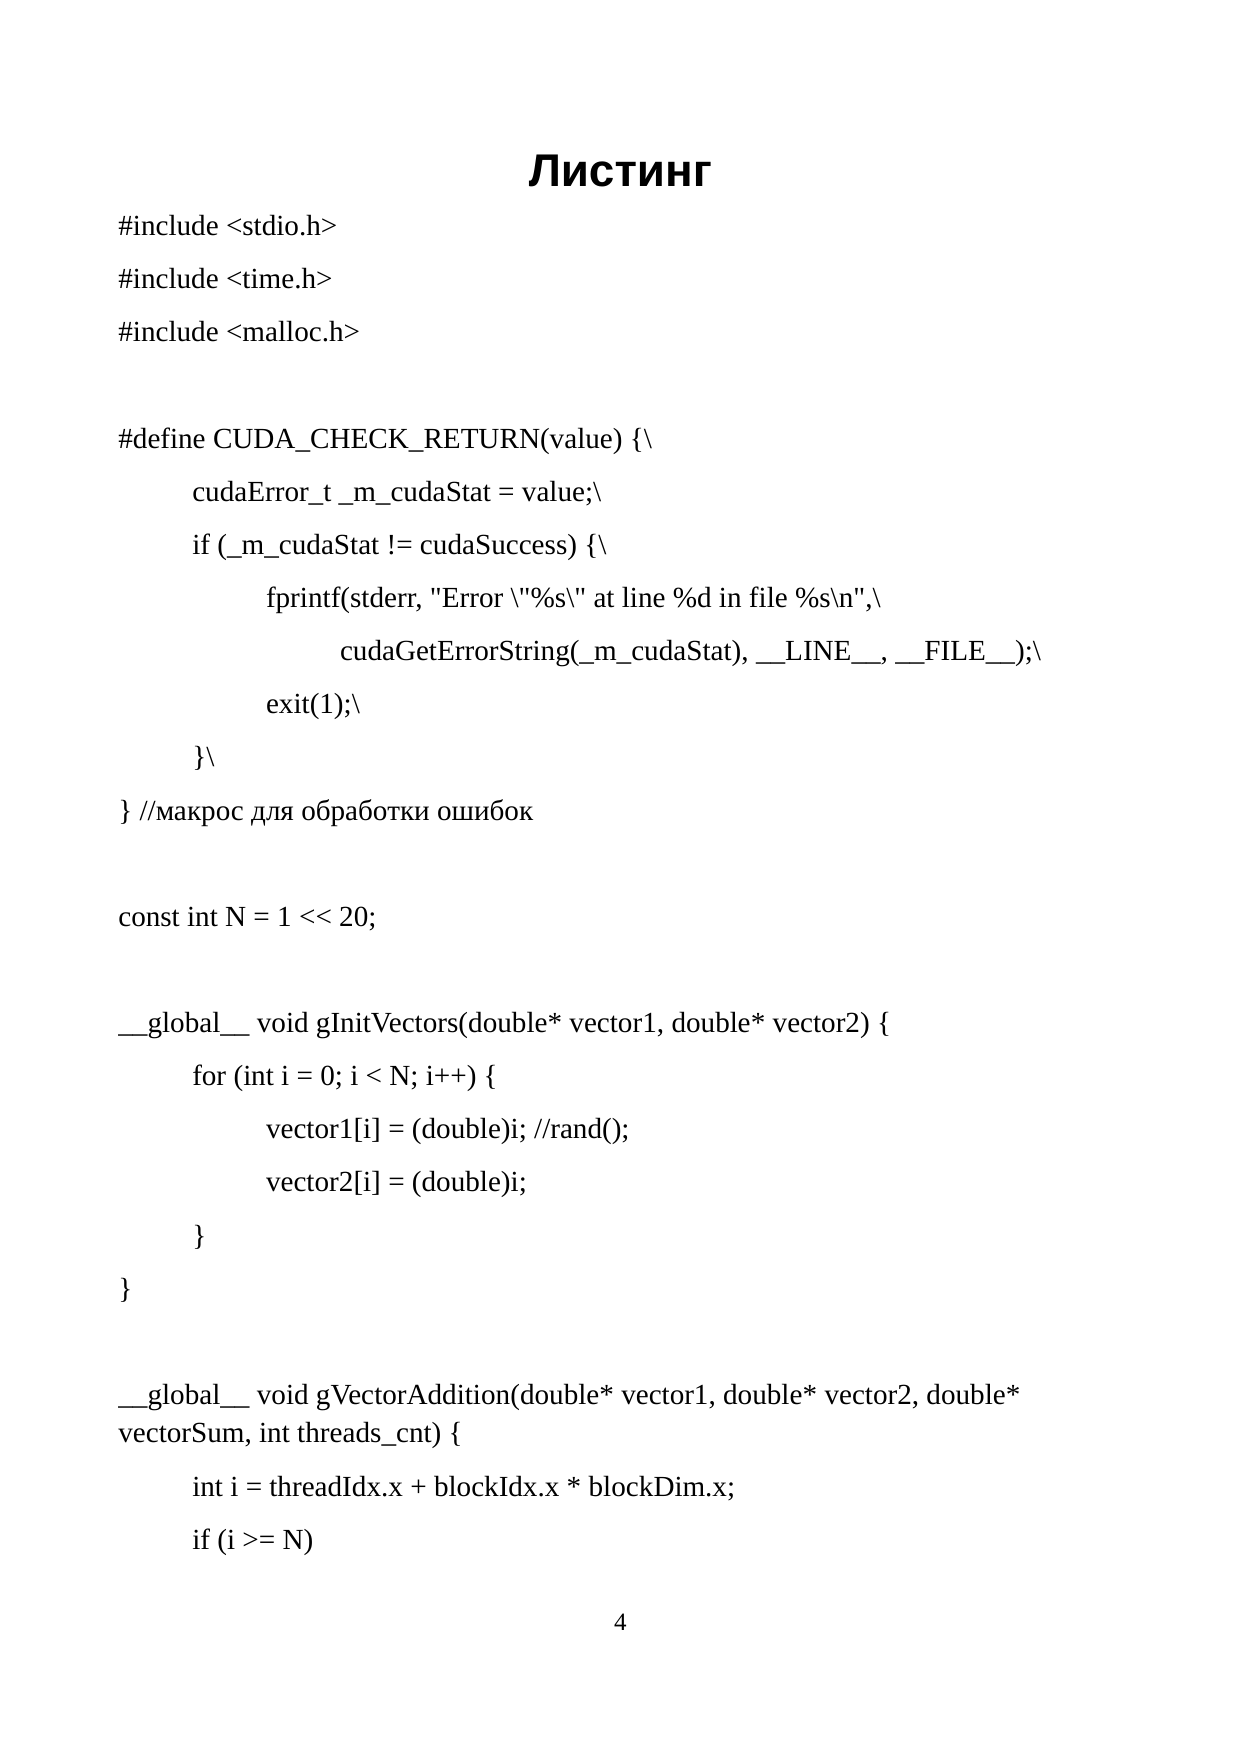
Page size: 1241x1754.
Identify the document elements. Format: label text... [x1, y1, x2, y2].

text } [118, 1218, 1122, 1251]
subtitle Листинг [118, 143, 1122, 196]
text __global__ void gInitVectors(double* vector1, double* vector2) { [118, 1005, 1122, 1039]
text #include <malloc.h> [118, 314, 1122, 348]
text #define CUDA_CHECK_RETURN(value) {\ [118, 421, 1122, 454]
text int i = threadIdx.x + blockIdx.x * blockDim.x; [118, 1469, 1122, 1502]
text } //макрос для обработки ошибок [118, 793, 1122, 826]
text if (i >= N) [118, 1522, 1122, 1555]
text exit(1);\ [118, 686, 1122, 720]
text cudaGetErrorString(_m_cudaStat), __LINE__, __FILE__);\ [118, 633, 1122, 667]
text vector2[i] = (double)i; [118, 1164, 1122, 1198]
text cudaError_t _m_cudaStat = value;\ [118, 474, 1122, 507]
text __global__ void gVectorAddition(double* vector1, double* vector2, double* vectorSum, int threads_cnt) { [118, 1377, 1122, 1449]
text fprintf(stderr, "Error \"%s\" at line %d in file %s\n",\ [118, 580, 1122, 614]
text }\ [118, 739, 1122, 773]
text vector1[i] = (double)i; //rand(); [118, 1111, 1122, 1145]
text for (int i = 0; i < N; i++) { [118, 1058, 1122, 1092]
text const int N = 1 << 20; [118, 899, 1122, 932]
text #include <stdio.h> [118, 208, 1122, 242]
text if (_m_cudaStat != cudaSuccess) {\ [118, 527, 1122, 561]
text } [118, 1271, 1122, 1304]
text #include <time.h> [118, 261, 1122, 295]
